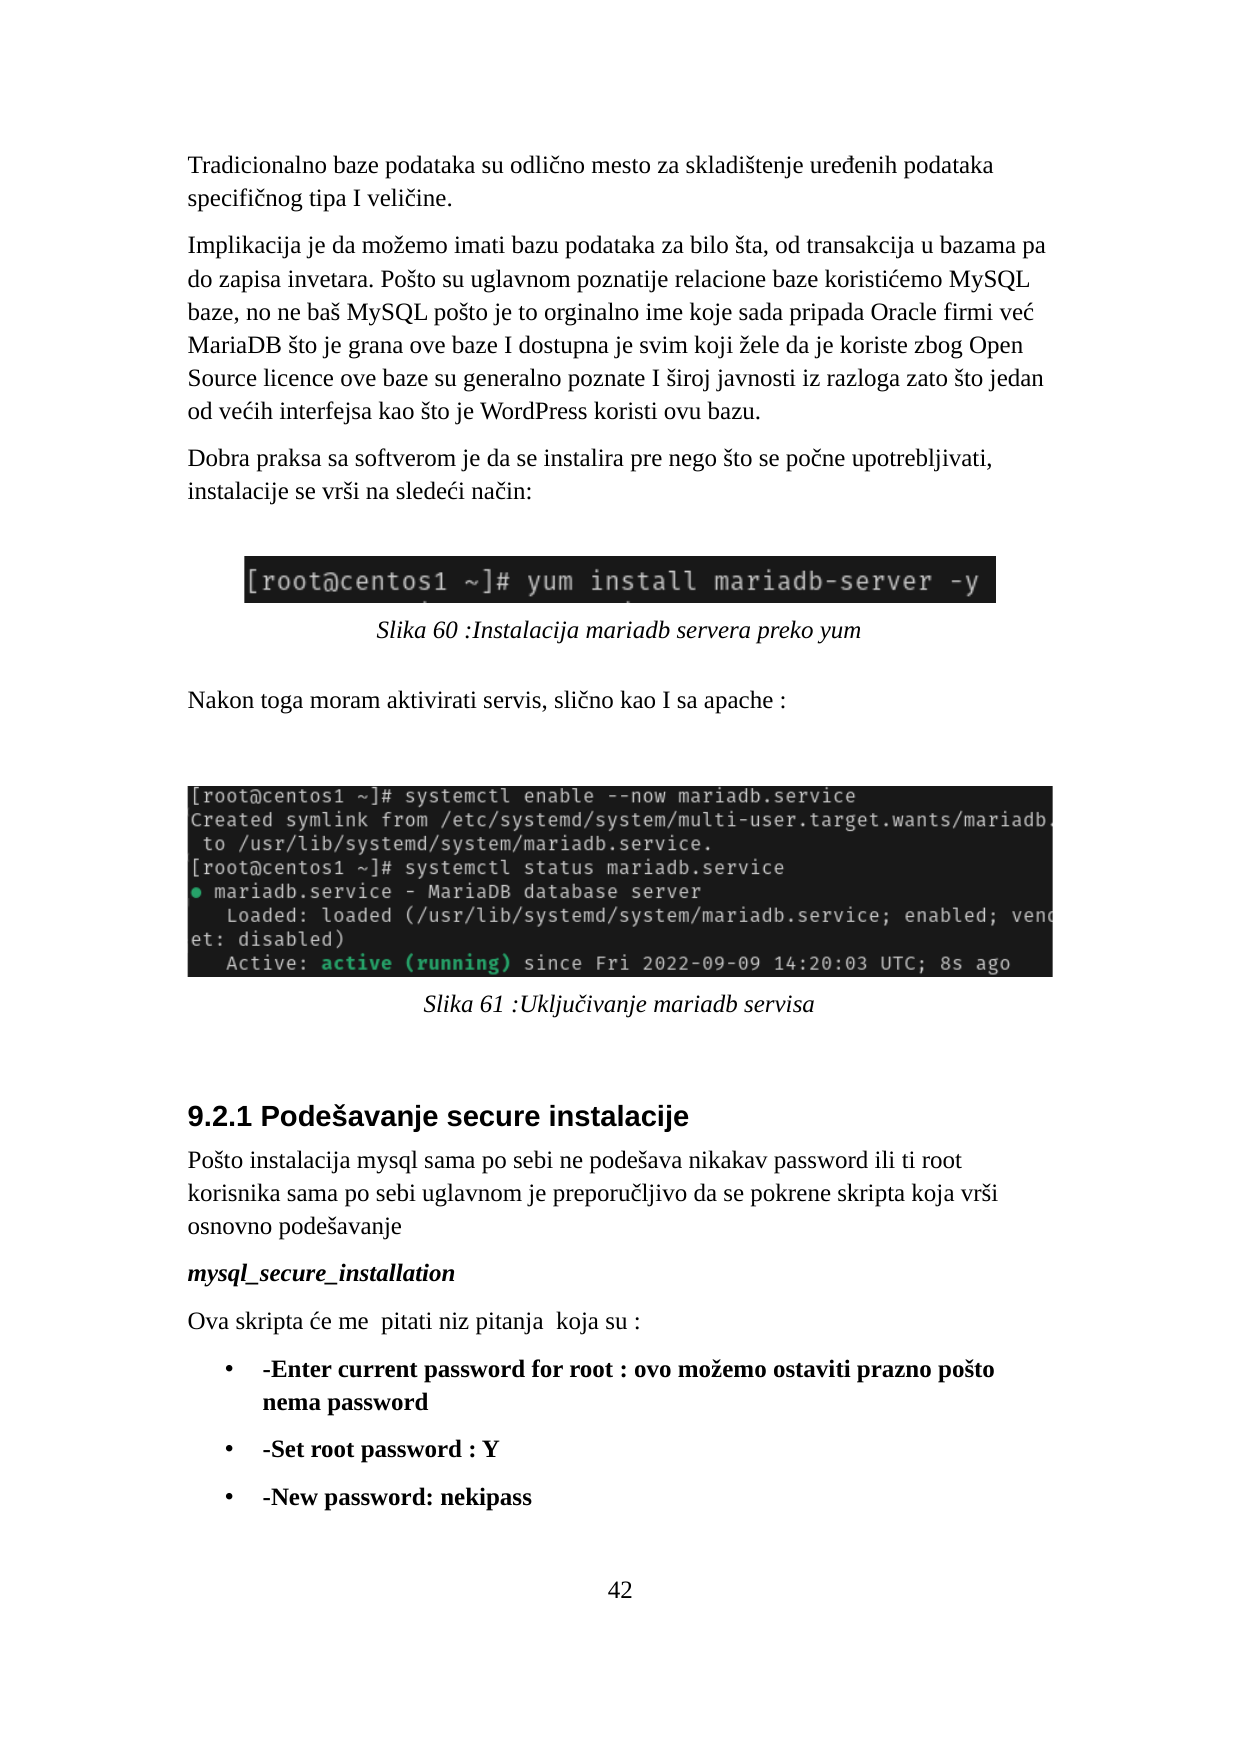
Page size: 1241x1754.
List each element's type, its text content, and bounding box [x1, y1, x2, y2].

text Ova skripta će me pitati niz pitanja koja su : [187, 1306, 1053, 1335]
picture [244, 556, 996, 603]
list -New password: nekipass [225, 1482, 1053, 1511]
text Slika 61 :Uključivanje mariadb servisa [118, 787, 1122, 1018]
picture [187, 786, 1053, 977]
text Dobra praksa sa softverom je da se instalira pre nego što se počne upotrebljivati, instalacije se vrši na sledeći način: [187, 443, 1053, 505]
text Implikacija je da možemo imati bazu podataka za bilo šta, od transakcija u bazama pa do zapisa invetara. Pošto su uglavnom poznatije relacione baze koristićemo MySQL baze, no ne baš MySQL pošto je to orginalno ime koje sada pripada Oracle firmi već MariaDB što je grana ove baze I dostupna je svim koji žele da je koriste zbog Open Source licence ove baze su generalno poznate I široj javnosti iz razloga zato što jedan od većih interfejsa kao što je WordPress koristi ovu bazu. [187, 231, 1053, 424]
text Slika 60 :Instalacija mariadb servera preko yum [244, 603, 996, 644]
subtitle 9.2.1 Podešavanje secure instalacije [187, 1099, 1053, 1132]
text Tradicionalno baze podataka su odlično mesto za skladištenje uređenih podataka specifičnog tipa I veličine. [187, 150, 1053, 212]
text Pošto instalacija mysql sama po sebi ne podešava nikakav password ili ti root korisnika sama po sebi uglavnom je preporučljivo da se pokrene skripta koja vrši osnovno podešavanje [187, 1145, 1053, 1239]
list -Enter current password for root : ovo možemo ostaviti prazno pošto nema password [225, 1354, 1053, 1415]
list -Set root password : Y [225, 1434, 1053, 1463]
text Nakon toga moram aktivirati servis, slično kao I sa apache : [187, 619, 1053, 714]
text mysql_secure_installation [187, 1258, 1053, 1287]
